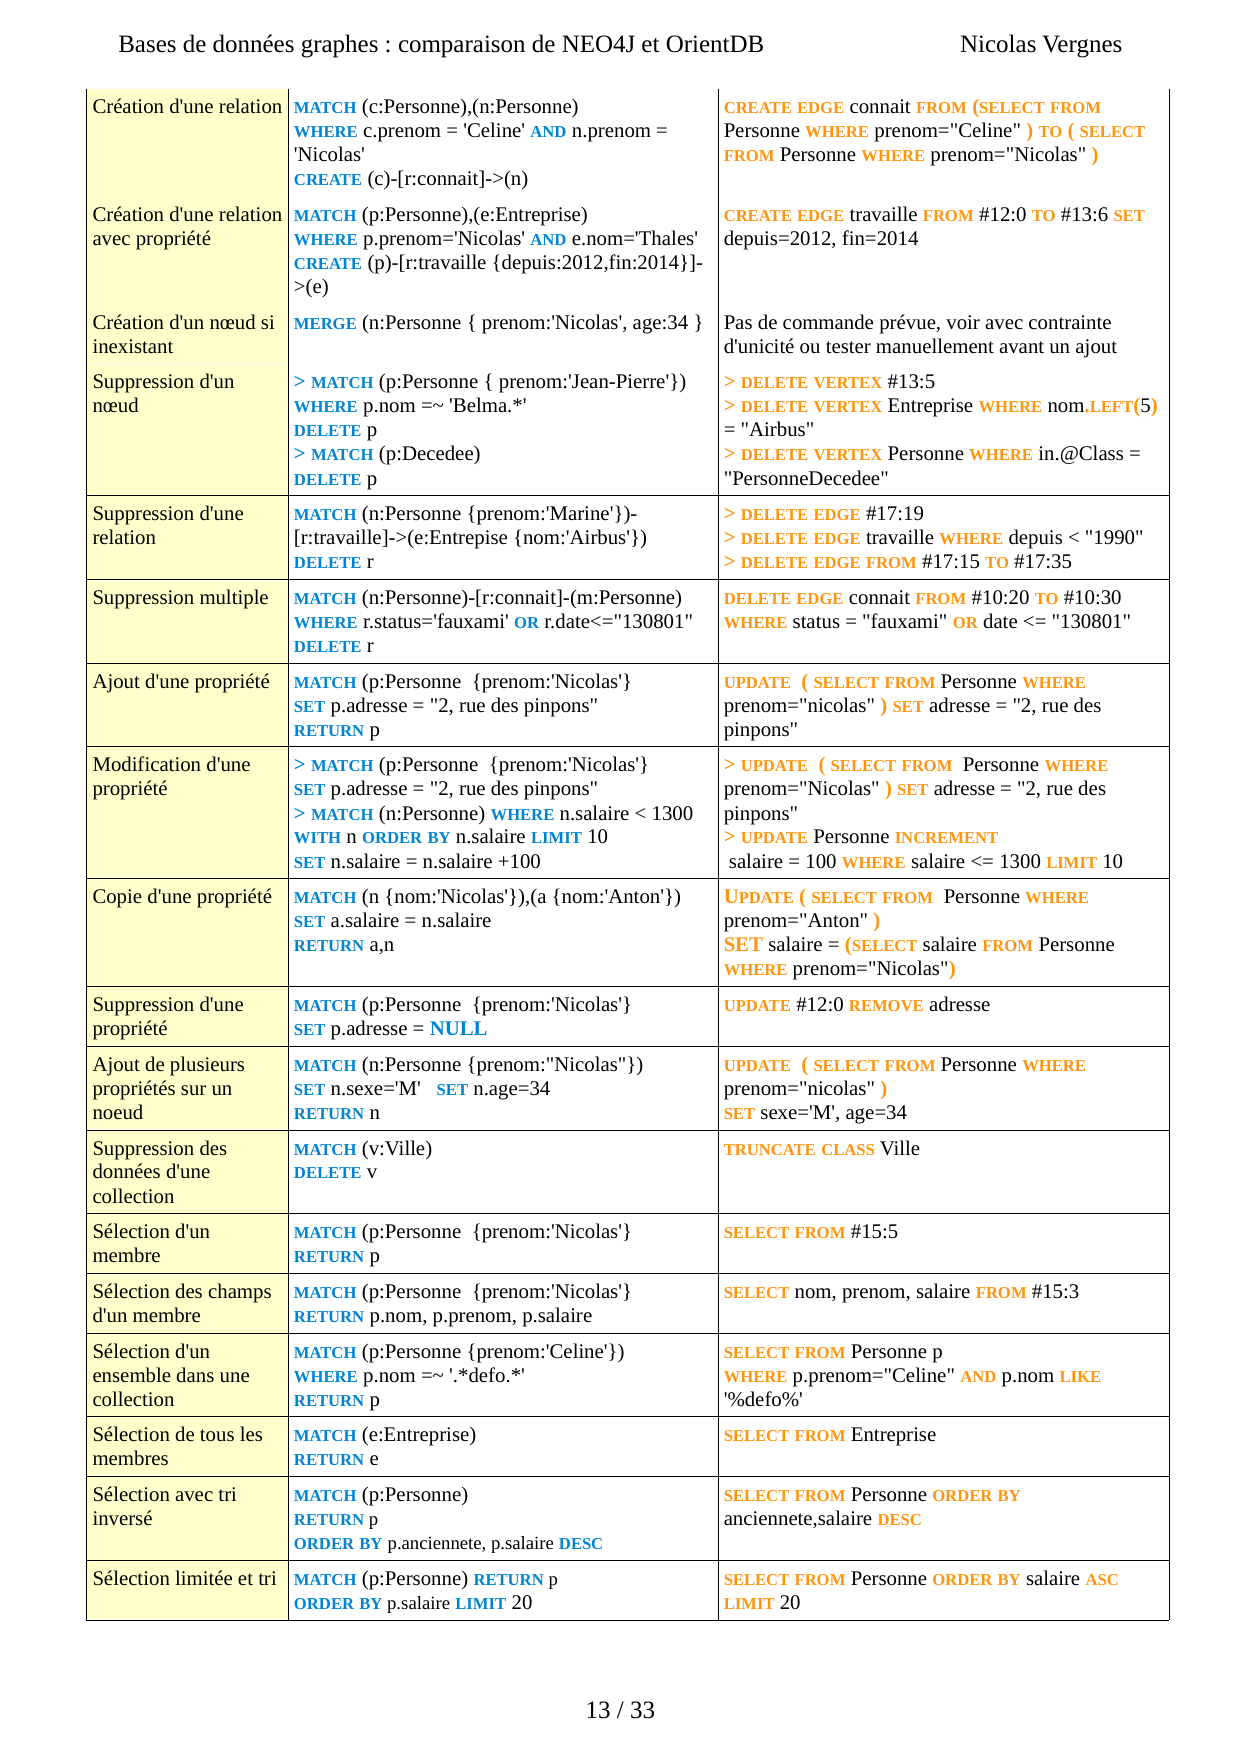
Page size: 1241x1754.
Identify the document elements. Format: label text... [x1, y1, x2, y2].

table_cell Création d'un nœud si inexistant [87, 304, 288, 363]
table_cell Sélection d'un membre [87, 1214, 288, 1273]
table_cell > delete edge #17:19 > delete edge travaille where depuis < "1990" > delete edge from #17:15 to #17:35 [719, 496, 1169, 579]
table_cell Ajout de plusieurs propriétés sur un noeud [87, 1047, 288, 1129]
table_cell select from Personne order by anciennete,salaire desc [719, 1477, 1169, 1560]
table_cell create edge connait from (select from Personne where prenom="Celine" ) to ( select from Personne where prenom="Nicolas" ) [719, 89, 1169, 196]
table_cell Sélection des champs d'un membre [87, 1274, 288, 1333]
table_cell update ( select from Personne where prenom="nicolas" ) set adresse = "2, rue des pinpons" [719, 664, 1169, 746]
table_cell Suppression d'une relation [87, 496, 288, 579]
table_cell match (p:Personne) return p order by p.anciennete, p.salaire desc [289, 1477, 718, 1560]
table_cell update ( select from Personne where prenom="nicolas" ) set sexe='M', age=34 [719, 1047, 1169, 1129]
table_cell select from Personne p where p.prenom="Celine" and p.nom like '%defo%' [719, 1334, 1169, 1416]
table_cell match (e:Entreprise) return e [289, 1417, 718, 1476]
table_cell match (v:Ville) delete v [289, 1131, 718, 1213]
table_cell Pas de commande prévue, voir avec contrainte d'unicité ou tester manuellement avant un ajout [719, 304, 1169, 363]
table_cell update #12:0 remove adresse [719, 987, 1169, 1046]
table_cell match (p:Personne {prenom:'Nicolas'} return p [289, 1214, 718, 1273]
table_cell Sélection avec tri inversé [87, 1477, 288, 1560]
table_cell Modification d'une propriété [87, 747, 288, 878]
table_cell match (n:Personne {prenom:'Marine'})-[r:travaille]->(e:Entrepise {nom:'Airbus'}) delete r [289, 496, 718, 579]
table_cell truncate class Ville [719, 1131, 1169, 1213]
table_cell Suppression d'une propriété [87, 987, 288, 1046]
table_cell Sélection d'un ensemble dans une collection [87, 1334, 288, 1416]
table_cell > match (p:Personne {prenom:'Nicolas'} set p.adresse = "2, rue des pinpons" > match (n:Personne) where n.salaire < 1300 with n order by n.salaire limit 10 set n.salaire = n.salaire +100 [289, 747, 718, 878]
table_cell Suppression multiple [87, 580, 288, 663]
table_cell match (p:Personne {prenom:'Nicolas'} return p.nom, p.prenom, p.salaire [289, 1274, 718, 1333]
table_cell > update ( select from Personne where prenom="Nicolas" ) set adresse = "2, rue des pinpons" > update Personne increment salaire = 100 where salaire <= 1300 limit 10 [719, 747, 1169, 878]
table_cell select from Personne order by salaire asc limit 20 [719, 1561, 1169, 1619]
table_cell match (p:Personne),(e:Entreprise) where p.prenom='Nicolas' and e.nom='Thales' create (p)-[r:travaille {depuis:2012,fin:2014}]->(e) [289, 196, 718, 304]
table_cell Création d'une relation [87, 89, 288, 196]
table_cell Copie d'une propriété [87, 879, 288, 986]
table_cell Sélection de tous les membres [87, 1417, 288, 1476]
table_cell match (p:Personne {prenom:'Nicolas'} set p.adresse = "2, rue des pinpons" return p [289, 664, 718, 746]
table_cell match (c:Personne),(n:Personne) where c.prenom = 'Celine' and n.prenom = 'Nicolas' create (c)-[r:connait]->(n) [289, 89, 718, 196]
table_cell match (n {nom:'Nicolas'}),(a {nom:'Anton'}) set a.salaire = n.salaire return a,n [289, 879, 718, 986]
table_cell match (p:Personne {prenom:'Celine'}) where p.nom =~ '.*defo.*' return p [289, 1334, 718, 1416]
table_cell select from #15:5 [719, 1214, 1169, 1273]
table_cell match (p:Personne) return p order by p.salaire limit 20 [289, 1561, 718, 1619]
table_cell match (p:Personne {prenom:'Nicolas'} set p.adresse = NULL [289, 987, 718, 1046]
table_cell Ajout d'une propriété [87, 664, 288, 746]
table_cell Création d'une relation avec propriété [87, 196, 288, 304]
table_cell select from Entreprise [719, 1417, 1169, 1476]
table_cell > match (p:Personne { prenom:'Jean-Pierre'}) where p.nom =~ 'Belma.*' delete p > match (p:Decedee) delete p [289, 364, 718, 495]
table_cell match (n:Personne)-[r:connait]-(m:Personne) where r.status='fauxami' or r.date<="130801" delete r [289, 580, 718, 663]
table_cell Sélection limitée et tri [87, 1561, 288, 1619]
table_cell merge (n:Personne { prenom:'Nicolas', age:34 } [289, 304, 718, 363]
table_cell delete edge connait from #10:20 to #10:30 where status = "fauxami" or date <= "130801" [719, 580, 1169, 663]
table_cell create edge travaille from #12:0 to #13:6 set depuis=2012, fin=2014 [719, 196, 1169, 304]
table_cell select nom, prenom, salaire from #15:3 [719, 1274, 1169, 1333]
table_cell match (n:Personne {prenom:"Nicolas"}) set n.sexe='M' set n.age=34 return n [289, 1047, 718, 1129]
table_cell Suppression des données d'une collection [87, 1131, 288, 1213]
table_cell Update ( select from Personne where prenom="Anton" ) SET salaire = (select salaire from Personne where prenom="Nicolas") [719, 879, 1169, 986]
table_cell > delete vertex #13:5 > delete vertex Entreprise where nom.left(5) = "Airbus" > delete vertex Personne where in.@Class = "PersonneDecedee" [719, 364, 1169, 495]
table_cell Suppression d'un nœud [87, 364, 288, 495]
